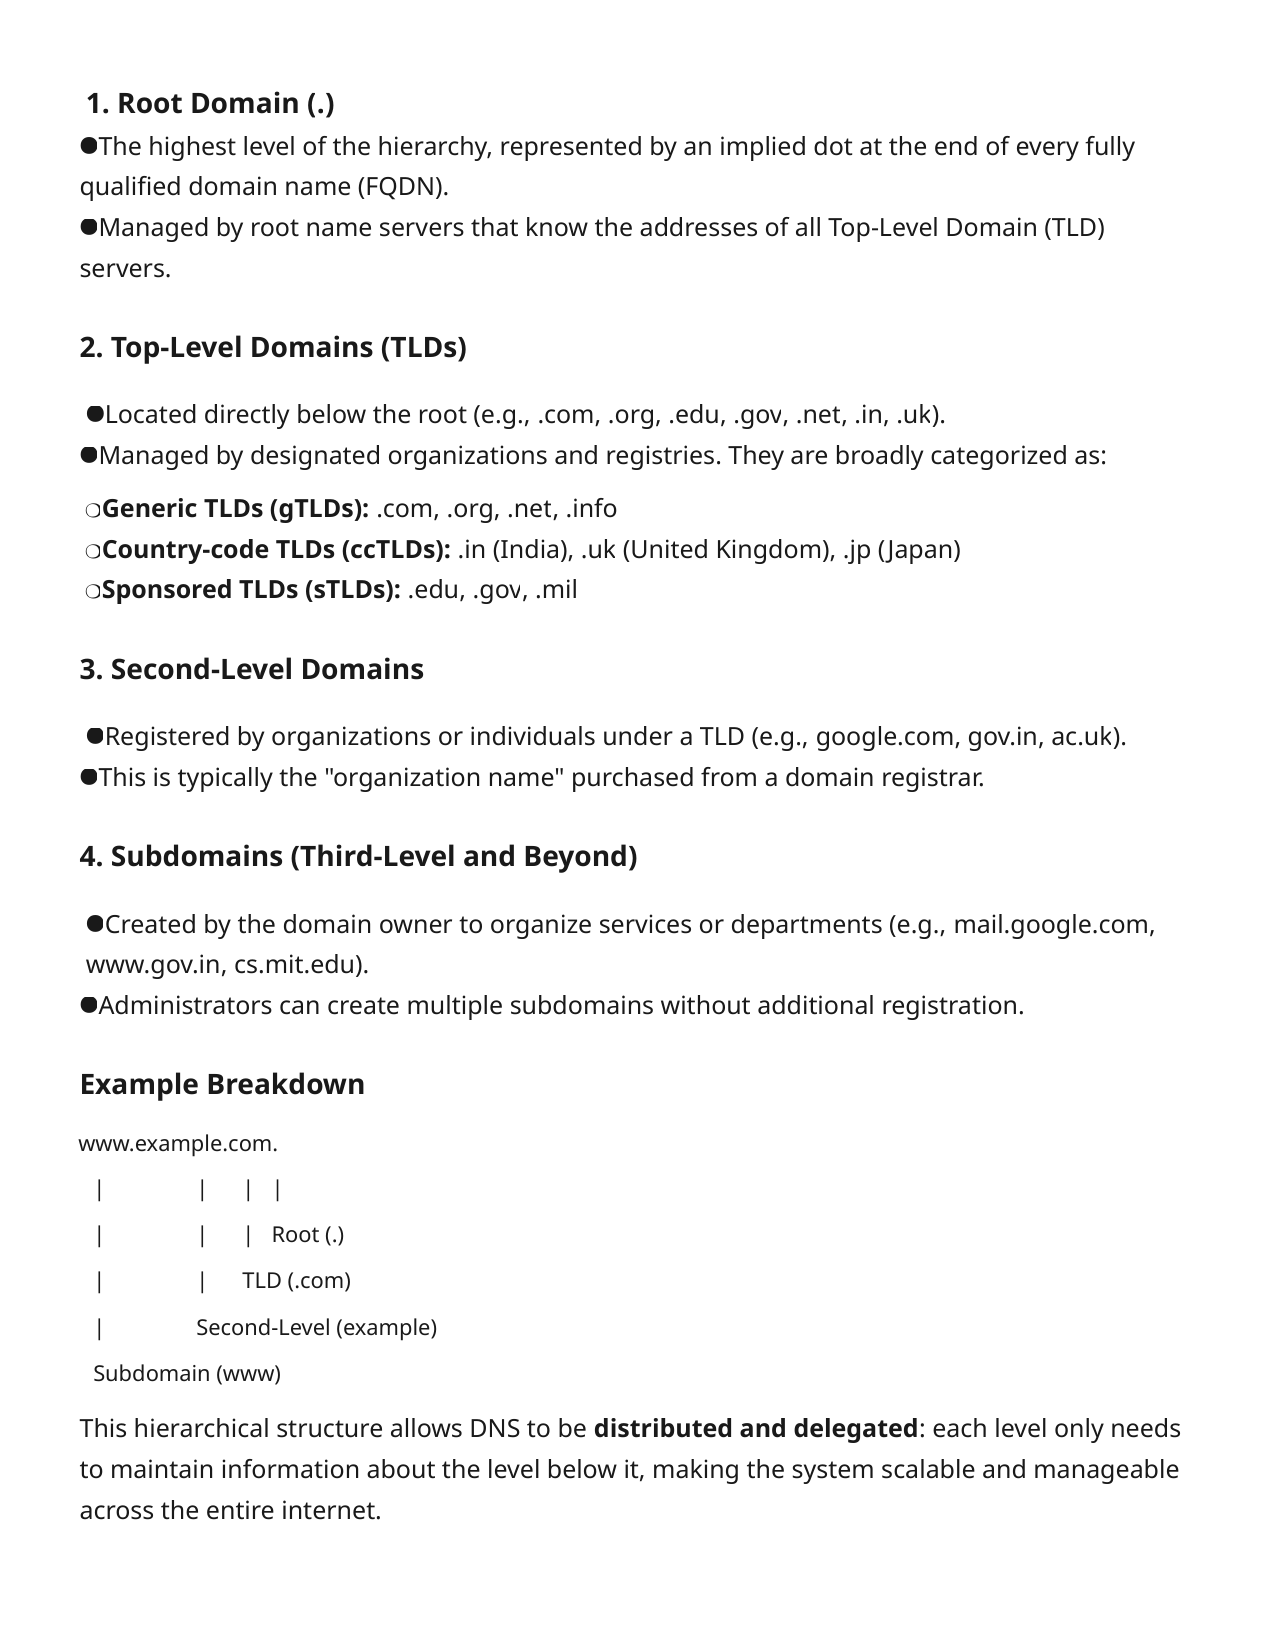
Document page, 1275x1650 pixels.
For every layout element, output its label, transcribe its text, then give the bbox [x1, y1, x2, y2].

list Managed by designated organizations and registries. They are broadly categorized as: [78, 431, 1197, 472]
list The highest level of the hierarchy, represented by an implied dot at the end of every fully qualified domain name (FQDN). [78, 122, 1197, 203]
list Registered by organizations or individuals under a TLD (e.g., google.com, gov.in, ac.uk). [84, 712, 1191, 753]
list Located directly below the root (e.g., .com, .org, .edu, .gov, .net, .in, .uk). [84, 391, 1191, 431]
list Administrators can create multiple subdomains without additional registration. [78, 981, 1197, 1022]
list Managed by root name servers that know the addresses of all Top-Level Domain (TLD) servers. [78, 203, 1197, 284]
text | | | | [78, 1173, 1197, 1204]
text | | TLD (.com) [78, 1265, 1197, 1296]
subtitle 3. Second-Level Domains [78, 644, 1197, 687]
list Sponsored TLDs (sTLDs): .edu, .gov, .mil [84, 566, 1191, 606]
text | Second-Level (example) [78, 1312, 1197, 1343]
text www.example.com. [78, 1128, 1197, 1158]
list This is typically the "organization name" purchased from a domain registrar. [78, 753, 1197, 794]
text | | | Root (.) [78, 1219, 1197, 1250]
subtitle 2. Top-Level Domains (TLDs) [78, 322, 1197, 366]
subtitle Example Breakdown [78, 1059, 1197, 1103]
list Created by the domain owner to organize services or departments (e.g., mail.google.com, www.gov.in, cs.mit.edu). [84, 900, 1191, 981]
subtitle 4. Subdomains (Third-Level and Beyond) [78, 831, 1197, 875]
list Generic TLDs (gTLDs): .com, .org, .net, .info [84, 484, 1191, 525]
text This hierarchical structure allows DNS to be distributed and delegated: each level only needs to maintain information about the level below it, making the system scalable and manageable across the entire internet. [78, 1404, 1197, 1526]
text Subdomain (www) [78, 1358, 1197, 1389]
subtitle 1. Root Domain (.) [84, 78, 1191, 122]
list Country-code TLDs (ccTLDs): .in (India), .uk (United Kingdom), .jp (Japan) [84, 525, 1191, 566]
